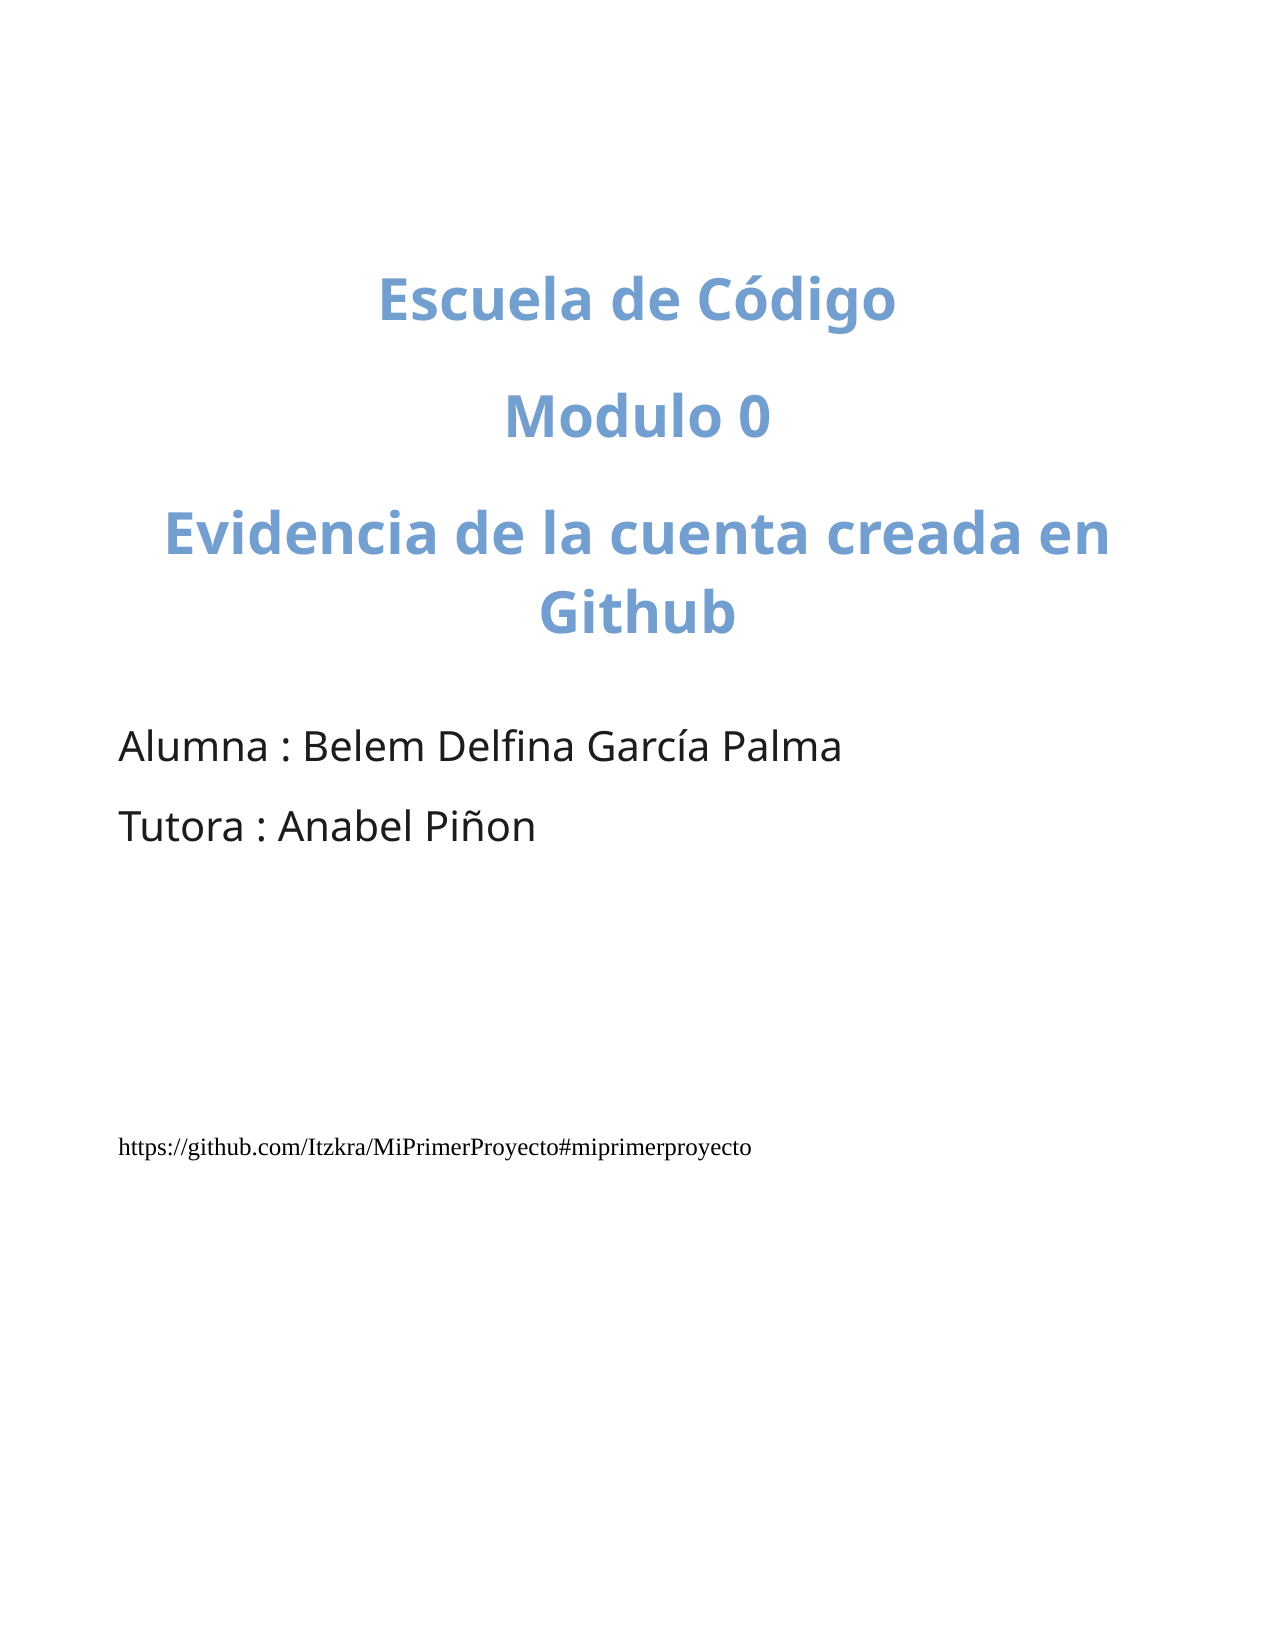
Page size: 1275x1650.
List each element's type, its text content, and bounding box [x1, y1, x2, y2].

title Escuela de Código [118, 258, 1157, 338]
title Modulo 0 [118, 375, 1157, 454]
title Evidencia de la cuenta creada en Github [118, 492, 1157, 651]
text Tutora : Anabel Piñon [118, 797, 1157, 854]
text https://github.com/Itzkra/MiPrimerProyecto#miprimerproyecto [118, 1132, 1157, 1161]
text Alumna : Belem Delfina García Palma [118, 717, 1157, 774]
